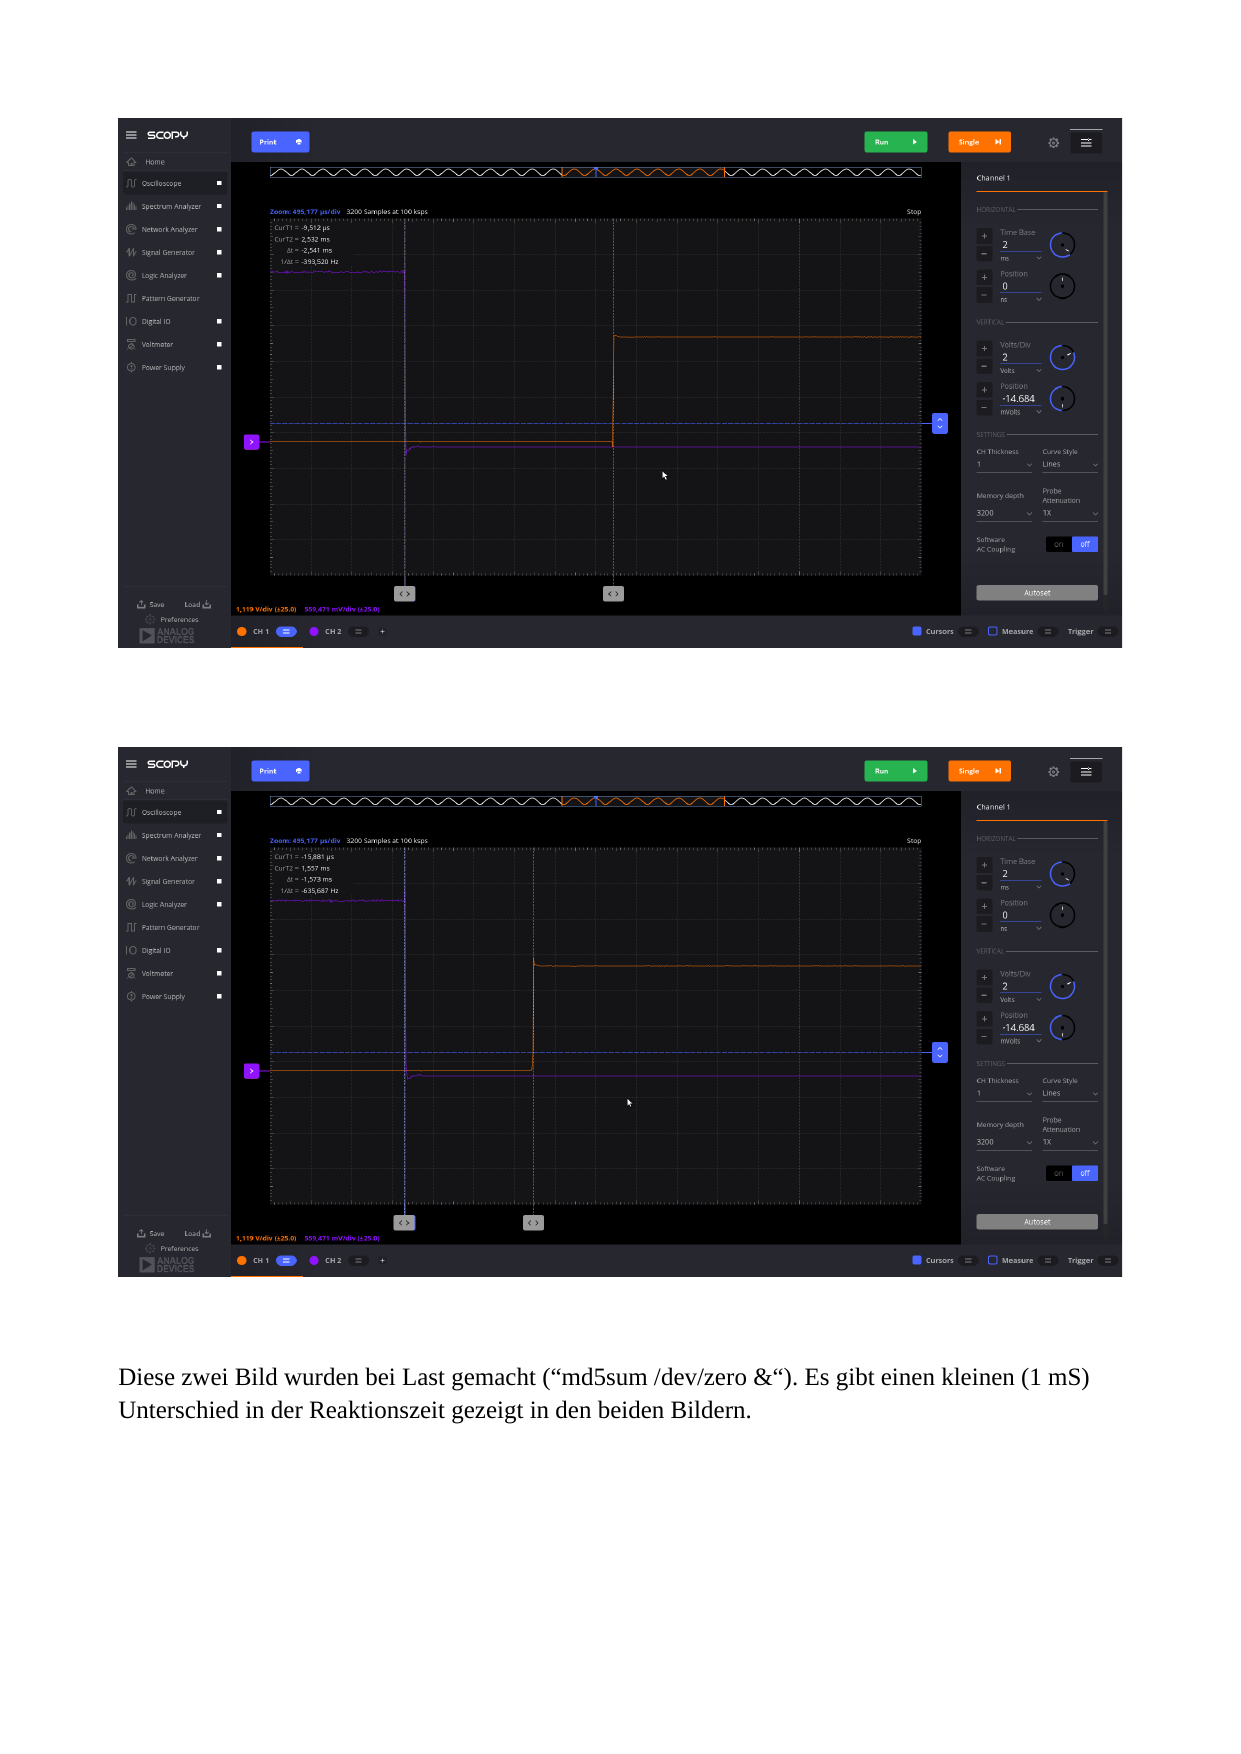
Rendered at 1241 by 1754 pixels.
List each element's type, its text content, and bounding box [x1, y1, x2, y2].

text Diese zwei Bild wurden bei Last gemacht (“md5sum /dev/zero &“). Es gibt einen kleinen (1 mS) Unterschied in der Reaktionszeit gezeigt in den beiden Bildern. [118, 1362, 1122, 1424]
picture [118, 747, 1123, 1277]
picture [118, 118, 1123, 648]
